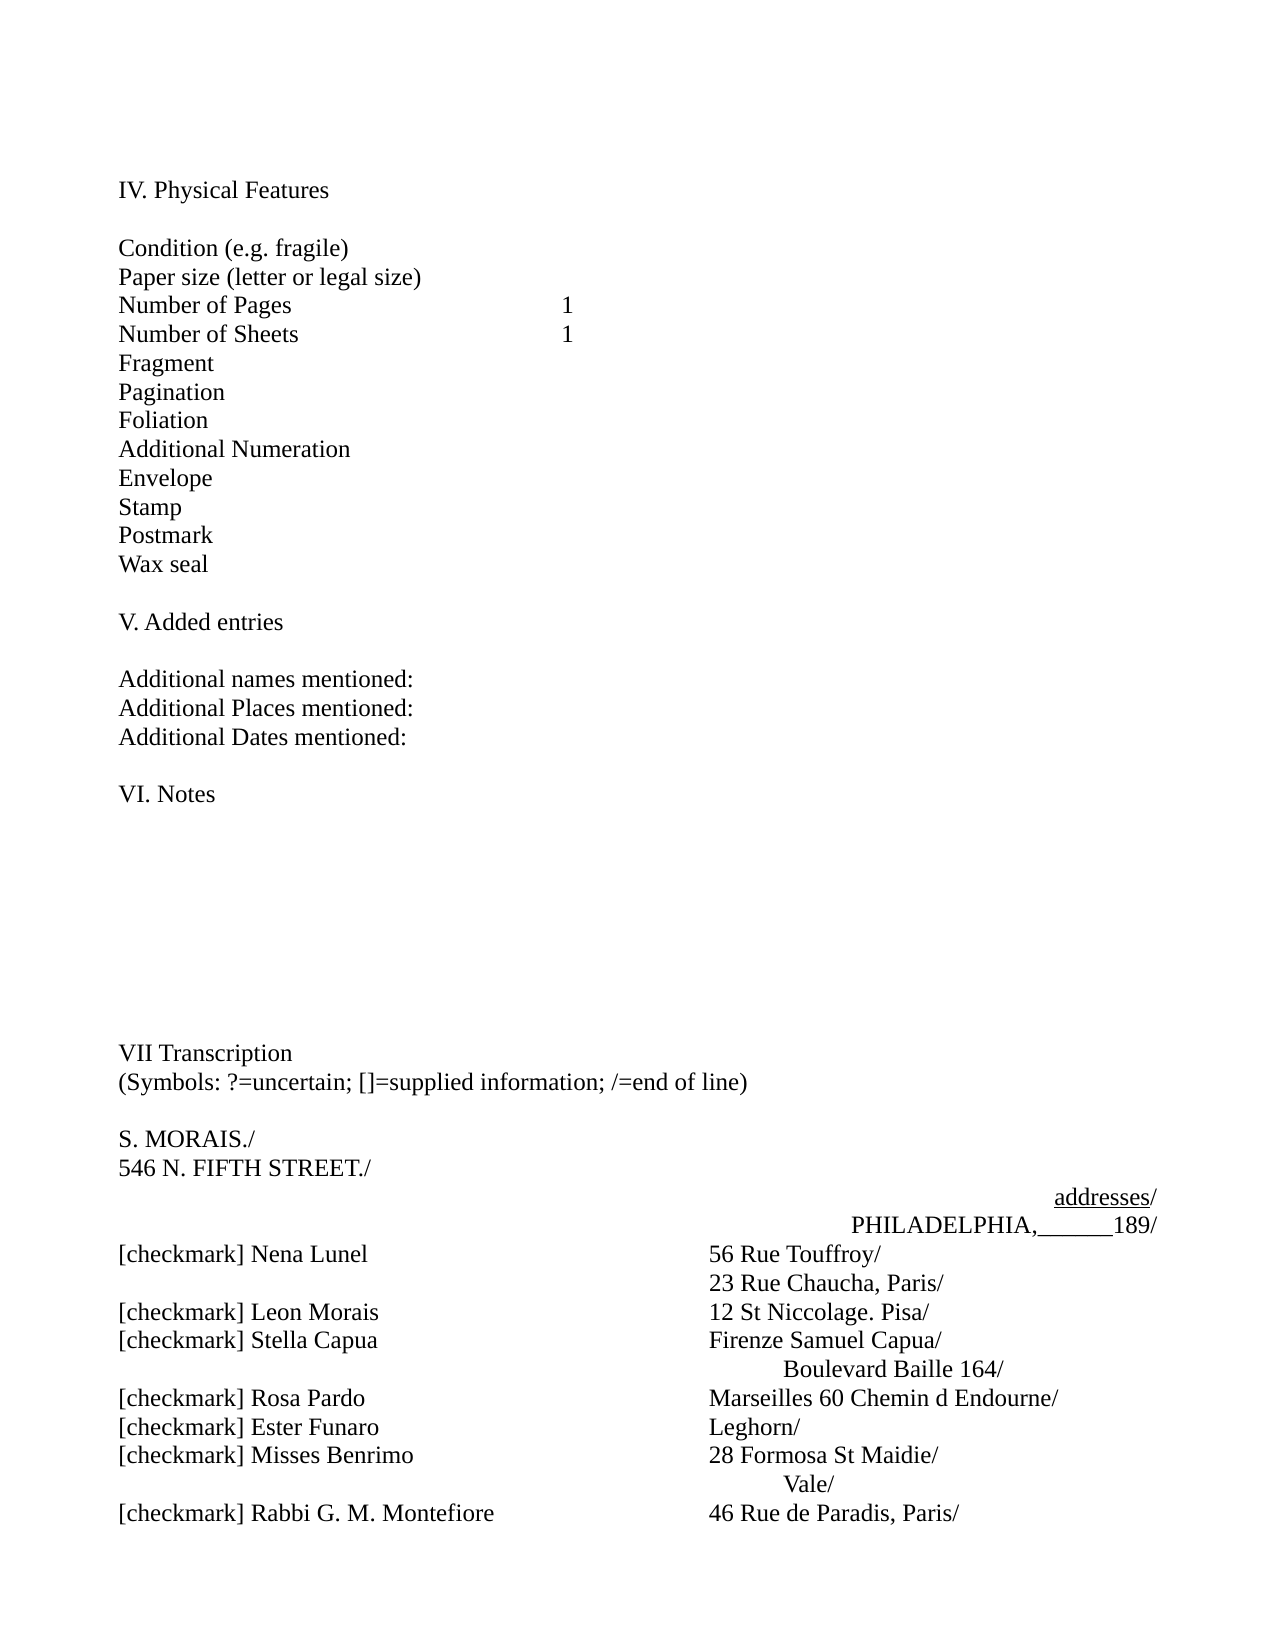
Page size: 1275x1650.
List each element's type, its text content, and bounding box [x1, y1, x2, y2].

text Number of Sheets 1 [118, 319, 1157, 348]
text [checkmark] Leon Morais 12 St Niccolage. Pisa/ [118, 1297, 1157, 1326]
text Envelope [118, 463, 1157, 492]
text [checkmark] Ester Funaro Leghorn/ [118, 1412, 1157, 1441]
text VII Transcription [118, 1038, 1157, 1067]
text Foliation [118, 406, 1157, 434]
text Stamp [118, 492, 1157, 521]
text Vale/ [118, 1469, 1157, 1498]
text [checkmark] Misses Benrimo 28 Formosa St Maidie/ [118, 1441, 1157, 1469]
text Pagination [118, 377, 1157, 406]
text Condition (e.g. fragile) [118, 233, 1157, 262]
text [checkmark] Rosa Pardo Marseilles 60 Chemin d Endourne/ [118, 1383, 1157, 1412]
text IV. Physical Features [118, 176, 1157, 204]
text (Symbols: ?=uncertain; []=supplied information; /=end of line) [118, 1067, 1157, 1096]
text Fragment [118, 348, 1157, 377]
text 23 Rue Chaucha, Paris/ [118, 1268, 1157, 1297]
text VI. Notes [118, 779, 1157, 808]
text Wax seal [118, 549, 1157, 578]
text Additional Places mentioned: [118, 693, 1157, 722]
text [checkmark] Rabbi G. M. Montefiore 46 Rue de Paradis, Paris/ [118, 1498, 1157, 1527]
text V. Added entries [118, 607, 1157, 636]
text Additional Numeration [118, 434, 1157, 463]
text Additional names mentioned: [118, 664, 1157, 693]
text Additional Dates mentioned: [118, 722, 1157, 751]
text Paper size (letter or legal size) [118, 262, 1157, 291]
text [checkmark] Nena Lunel 56 Rue Touffroy/ [118, 1239, 1157, 1268]
text Number of Pages 1 [118, 291, 1157, 319]
text Boulevard Baille 164/ [118, 1354, 1157, 1383]
text S. MORAIS./ [118, 1124, 1157, 1153]
text Postma rk [118, 521, 1157, 549]
text 546 N. FIFTH STREET./ [118, 1153, 1157, 1182]
text PHILADELPHIA,______189/ [118, 1211, 1157, 1239]
text [checkmark] Stella Capua Firenze Samuel Capua/ [118, 1326, 1157, 1354]
text addresses/ [118, 1182, 1157, 1211]
